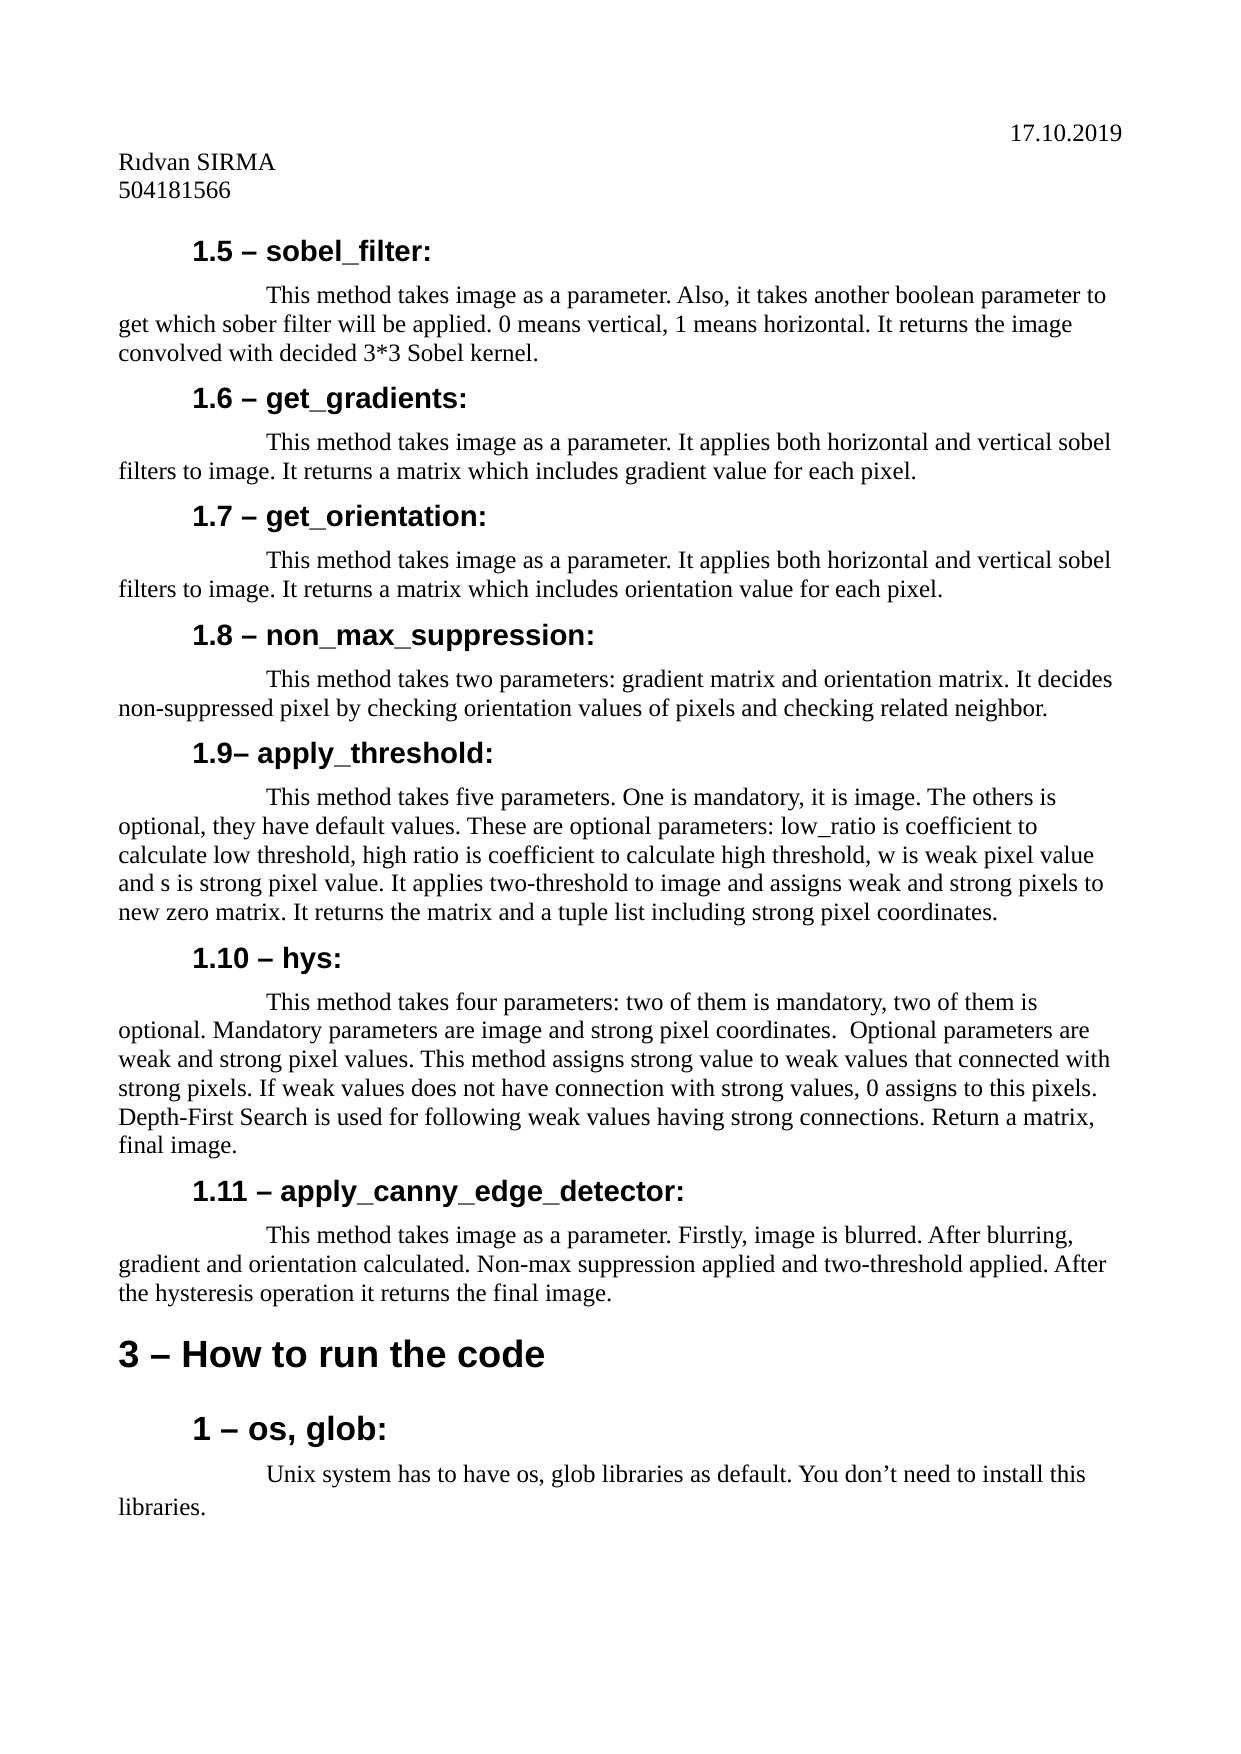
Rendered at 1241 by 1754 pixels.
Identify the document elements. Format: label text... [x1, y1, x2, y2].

text This method takes five parameters. One is mandatory, it is image. The others is optional, they have default values. These are optional parameters: low_ratio is coefficient to calculate low threshold, high ratio is coefficient to calculate high threshold, w is weak pixel value and s is strong pixel value. It applies two-threshold to image and assigns weak and strong pixels to new zero matrix. It returns the matrix and a tuple list including strong pixel coordinates. [118, 782, 1122, 926]
subtitle 1.7 – get_orientation: [118, 499, 1122, 533]
subtitle 1.6 – get_gradients: [118, 381, 1122, 415]
subtitle 3 – How to run the code [118, 1331, 1122, 1375]
text This method takes image as a parameter. Also, it takes another boolean parameter to get which sober filter will be applied. 0 means vertical, 1 means horizontal. It returns the image convolved with decided 3*3 Sobel kernel. [118, 280, 1122, 366]
text Unix system has to have os, glob libraries as default. You don’t need to install this libraries. [118, 1459, 1122, 1521]
text This method takes image as a parameter. Firstly, image is blurred. After blurring, gradient and orientation calculated. Non-max suppression applied and two-threshold applied. After the hysteresis operation it returns the final image. [118, 1220, 1122, 1306]
subtitle 1.5 – sobel_filter: [118, 234, 1122, 268]
text This method takes two parameters: gradient matrix and orientation matrix. It decides non-suppressed pixel by checking orientation values of pixels and checking related neighbor. [118, 664, 1122, 721]
subtitle 1.9– apply_threshold: [118, 736, 1122, 770]
text This method takes four parameters: two of them is mandatory, two of them is optional. Mandatory parameters are image and strong pixel coordinates. Optional parameters are weak and strong pixel values. This method assigns strong value to weak values that connected with strong pixels. If weak values does not have connection with strong values, 0 assigns to this pixels. Depth-First Search is used for following weak values having strong connections. Return a matrix, final image. [118, 987, 1122, 1159]
subtitle 1.11 – apply_canny_edge_detector: [118, 1174, 1122, 1208]
subtitle 1 – os, glob: [118, 1408, 1122, 1447]
subtitle 1.8 – non_max_suppression: [118, 618, 1122, 651]
text This method takes image as a parameter. It applies both horizontal and vertical sobel filters to image. It returns a matrix which includes gradient value for each pixel. [118, 427, 1122, 485]
text This method takes image as a parameter. It applies both horizontal and vertical sobel filters to image. It returns a matrix which includes orientation value for each pixel. [118, 546, 1122, 603]
subtitle 1.10 – hys: [118, 941, 1122, 974]
